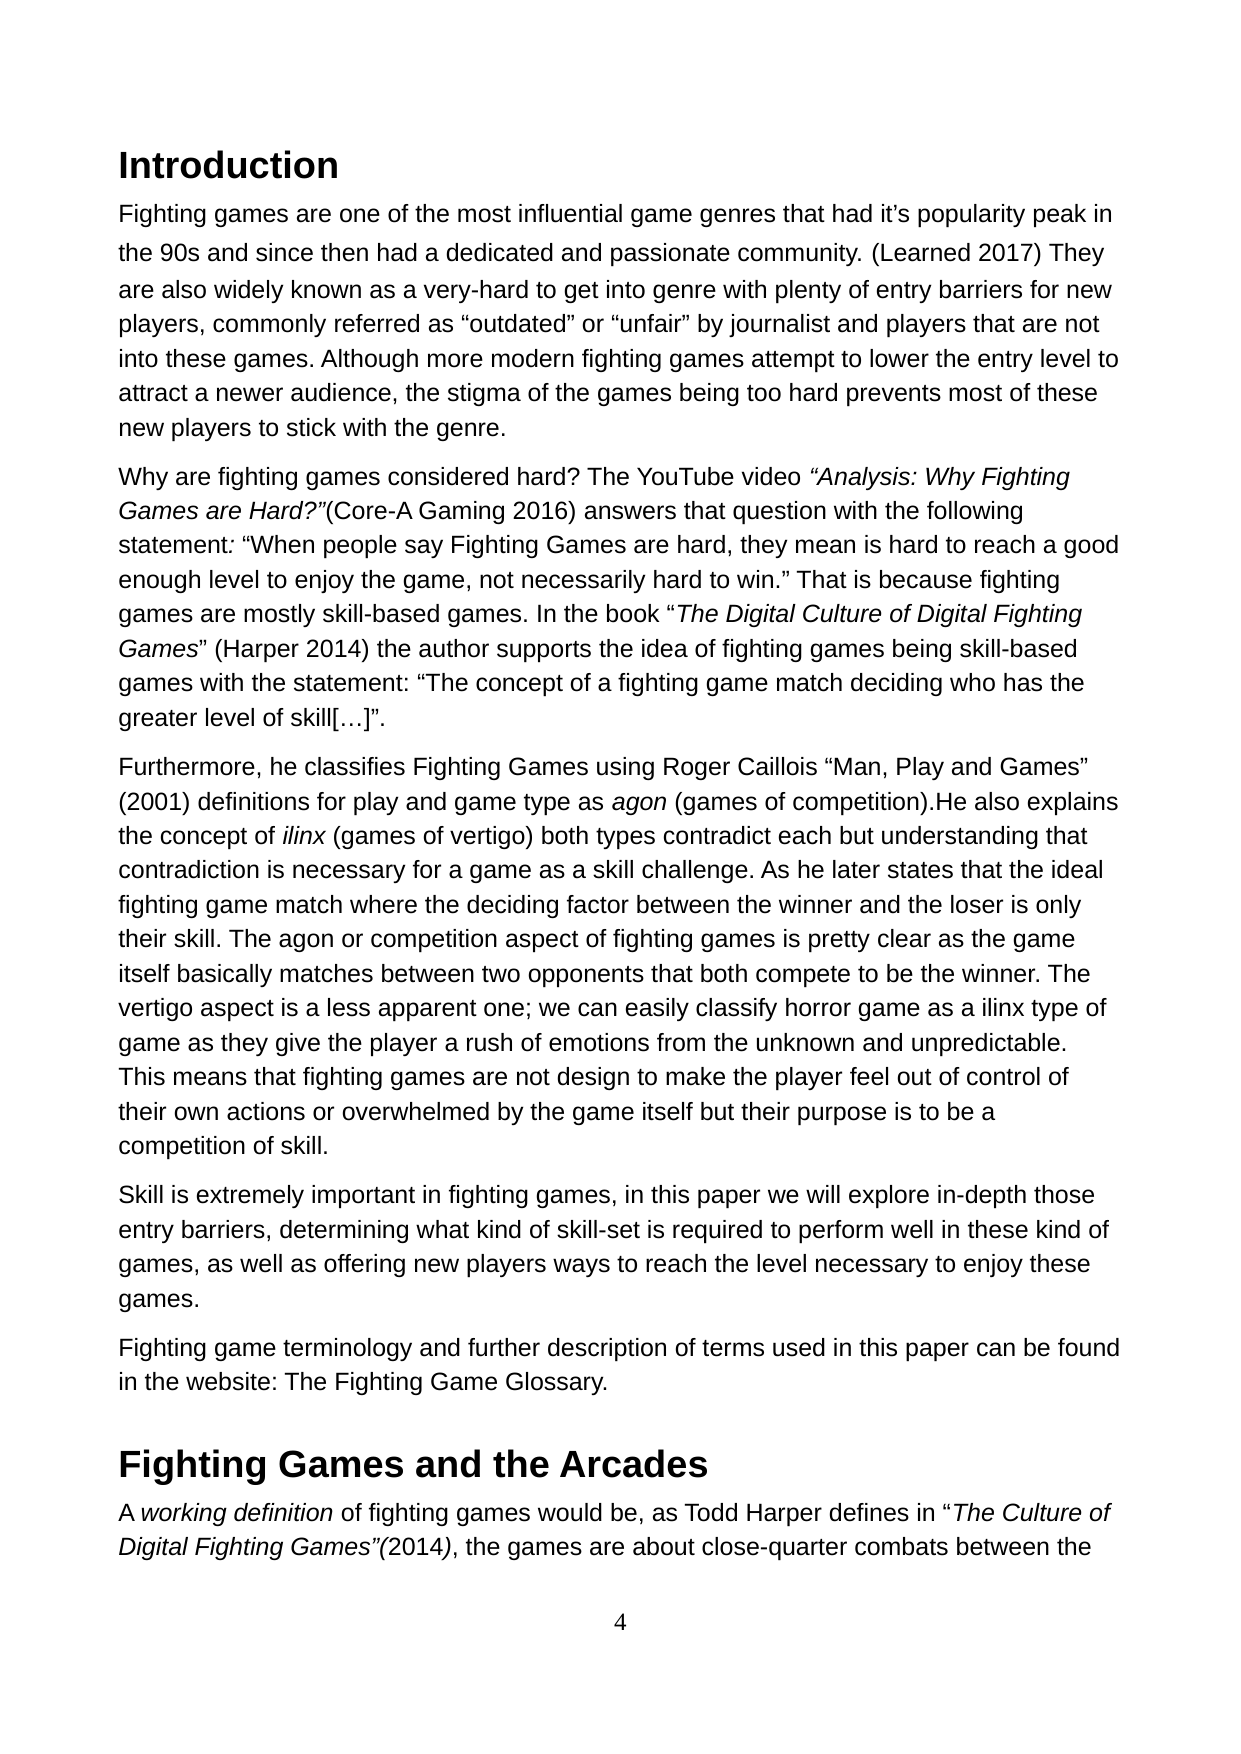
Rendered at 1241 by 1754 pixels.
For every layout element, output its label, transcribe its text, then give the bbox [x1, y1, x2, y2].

text Furthermore, he classifies Fighting Games using Roger Caillois “Man, Play and Games” (2001) definitions for play and game type as agon (games of competition).He also explains the concept of ilinx (games of vertigo) both types contradict each but understanding that contradiction is necessary for a game as a skill challenge. As he later states that the ideal fighting game match where the deciding factor between the winner and the loser is only their skill. The agon or competition aspect of fighting games is pretty clear as the game itself basically matches between two opponents that both compete to be the winner. The vertigo aspect is a less apparent one; we can easily classify horror game as a ilinx type of game as they give the player a rush of emotions from the unknown and unpredictable. This means that fighting games are not design to make the player feel out of control of their own actions or overwhelmed by the game itself but their purpose is to be a competition of skill. [118, 752, 1122, 1160]
text A working definition of fighting games would be, as Todd Harper defines in “The Culture of Digital Fighting Games”(2014), the games are about close-quarter combats between the [118, 1497, 1122, 1561]
text Why are fighting games considered hard? The YouTube video “Analysis: Why Fighting Games are Hard?”(Core-A Gaming 2016) answers that question with the following statement: “When people say Fighting Games are hard, they mean is hard to reach a good enough level to enjoy the game, not necessarily hard to win.” That is because fighting games are mostly skill-based games. In the book “The Digital Culture of Digital Fighting Games” (Harper 2014) the author supports the idea of fighting games being skill-based games with the statement: “The concept of a fighting game match deciding who has the greater level of skill[…]”. [118, 462, 1122, 732]
subtitle Introduction [118, 143, 1122, 187]
subtitle Fighting Games and the Arcades [118, 1441, 1122, 1485]
text Fighting game terminology and further description of terms used in this paper can be found in the website: The Fighting Game Glossary. [118, 1333, 1122, 1396]
text Skill is extremely important in fighting games, in this paper we will explore in-depth those entry barriers, determining what kind of skill-set is required to perform well in these kind of games, as well as offering new players ways to reach the level necessary to enjoy these games. [118, 1180, 1122, 1312]
text Fighting games are one of the most influential game genres that had it’s popularity peak in the 90s and since then had a dedicated and passionate community. (Learned 2017) They are also widely known as a very-hard to get into genre with plenty of entry barriers for new players, commonly referred as “outdated” or “unfair” by journalist and players that are not into these games. Although more modern fighting games attempt to lower the entry level to attract a newer audience, the stigma of the games being too hard prevents most of these new players to stick with the genre. [118, 199, 1122, 441]
